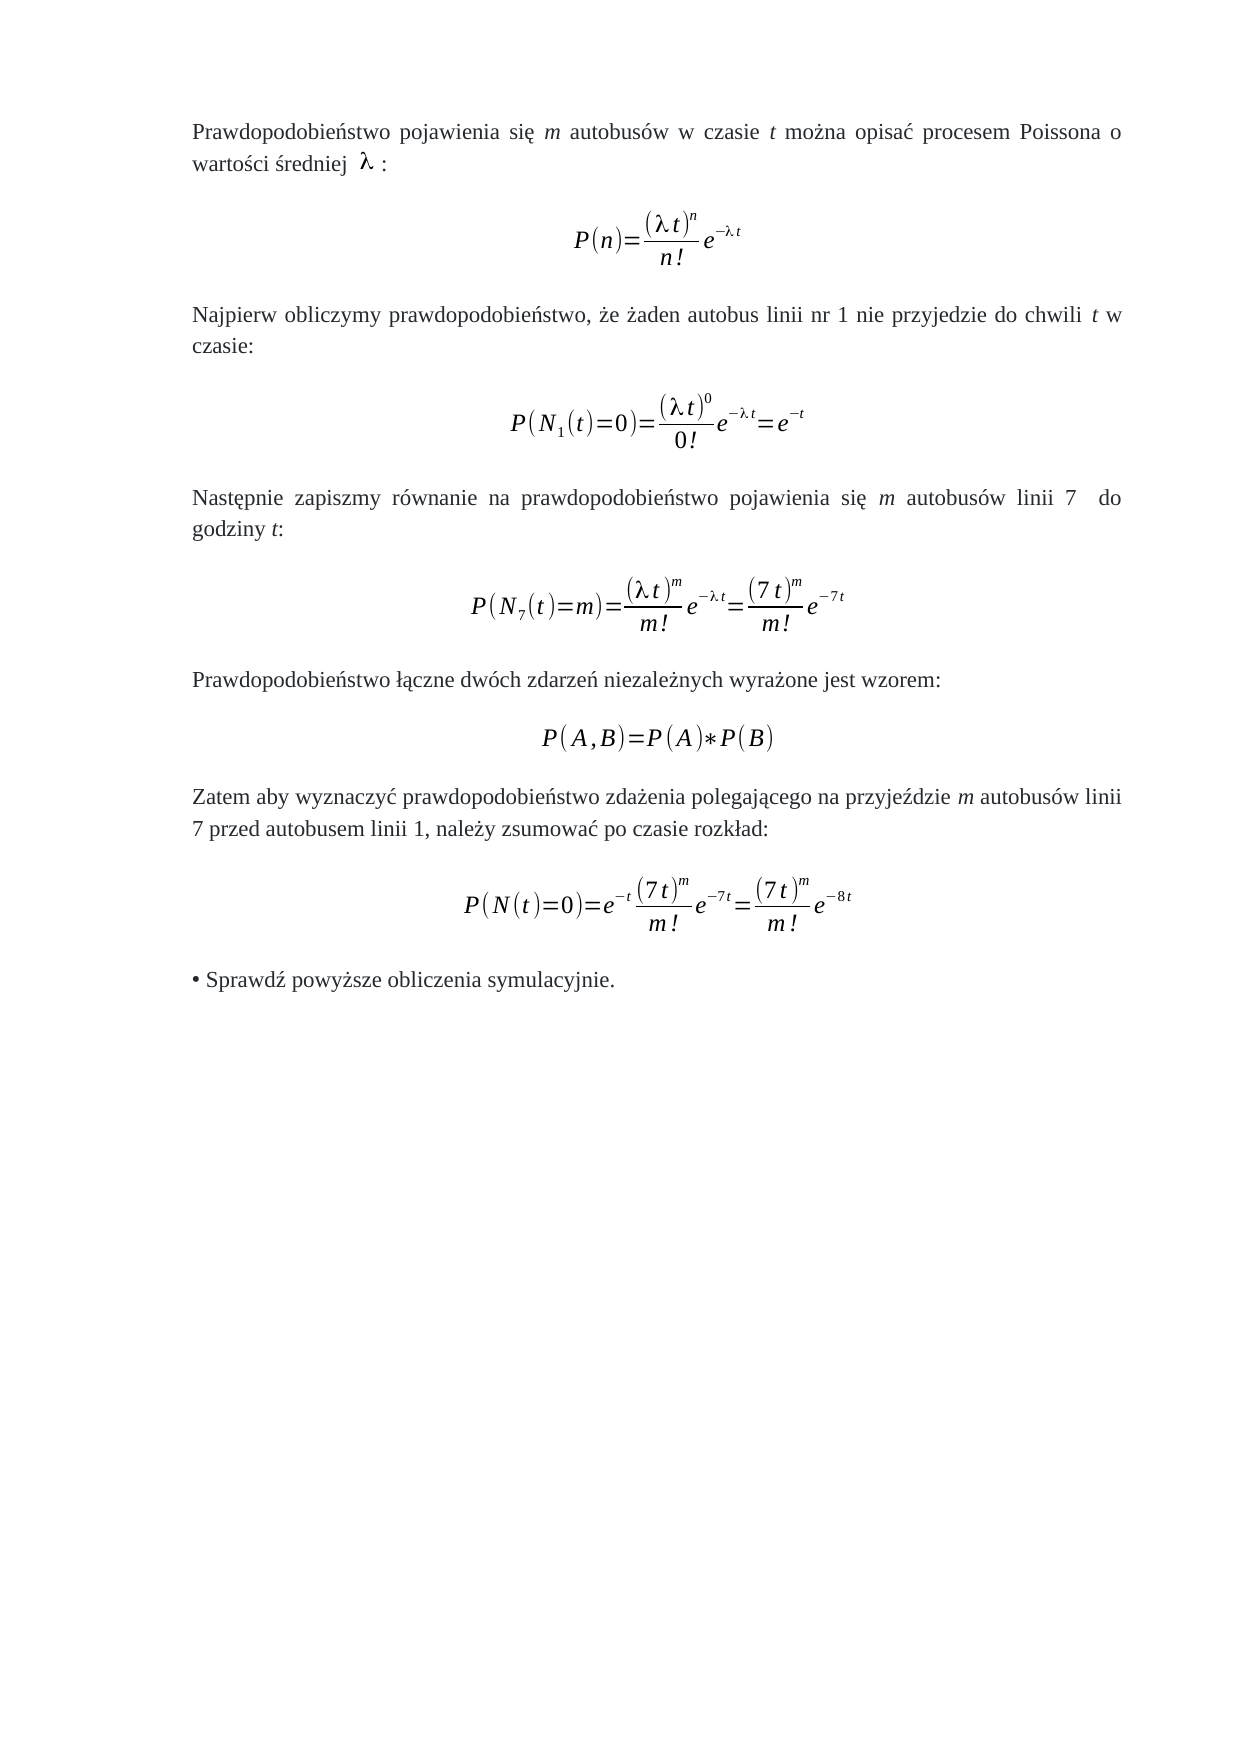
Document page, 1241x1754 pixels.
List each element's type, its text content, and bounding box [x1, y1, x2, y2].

list Prawdopodobieństwo pojawienia się m autobusów w czasie t można opisać procesem Poissona o wartości średniej : [118, 118, 1122, 176]
list Zatem aby wyznaczyć prawdopodobieństwo zdażenia polegającego na przyjeździe m autobusów linii 7 przed autobusem linii 1, należy zsumować po czasie rozkład: [118, 783, 1122, 841]
list Prawdopodobieństwo łączne dwóch zdarzeń niezależnych wyrażone jest wzorem: [118, 667, 1122, 693]
list Sprawdź powyższe obliczenia symulacyjnie. [118, 966, 1122, 993]
list Najpierw obliczymy prawdopodobieństwo, że żaden autobus linii nr 1 nie przyjedzie do chwili t w czasie: [118, 301, 1122, 359]
list Następnie zapiszmy równanie na prawdopodobieństwo pojawienia się m autobusów linii 7 do godziny t: [118, 484, 1122, 542]
